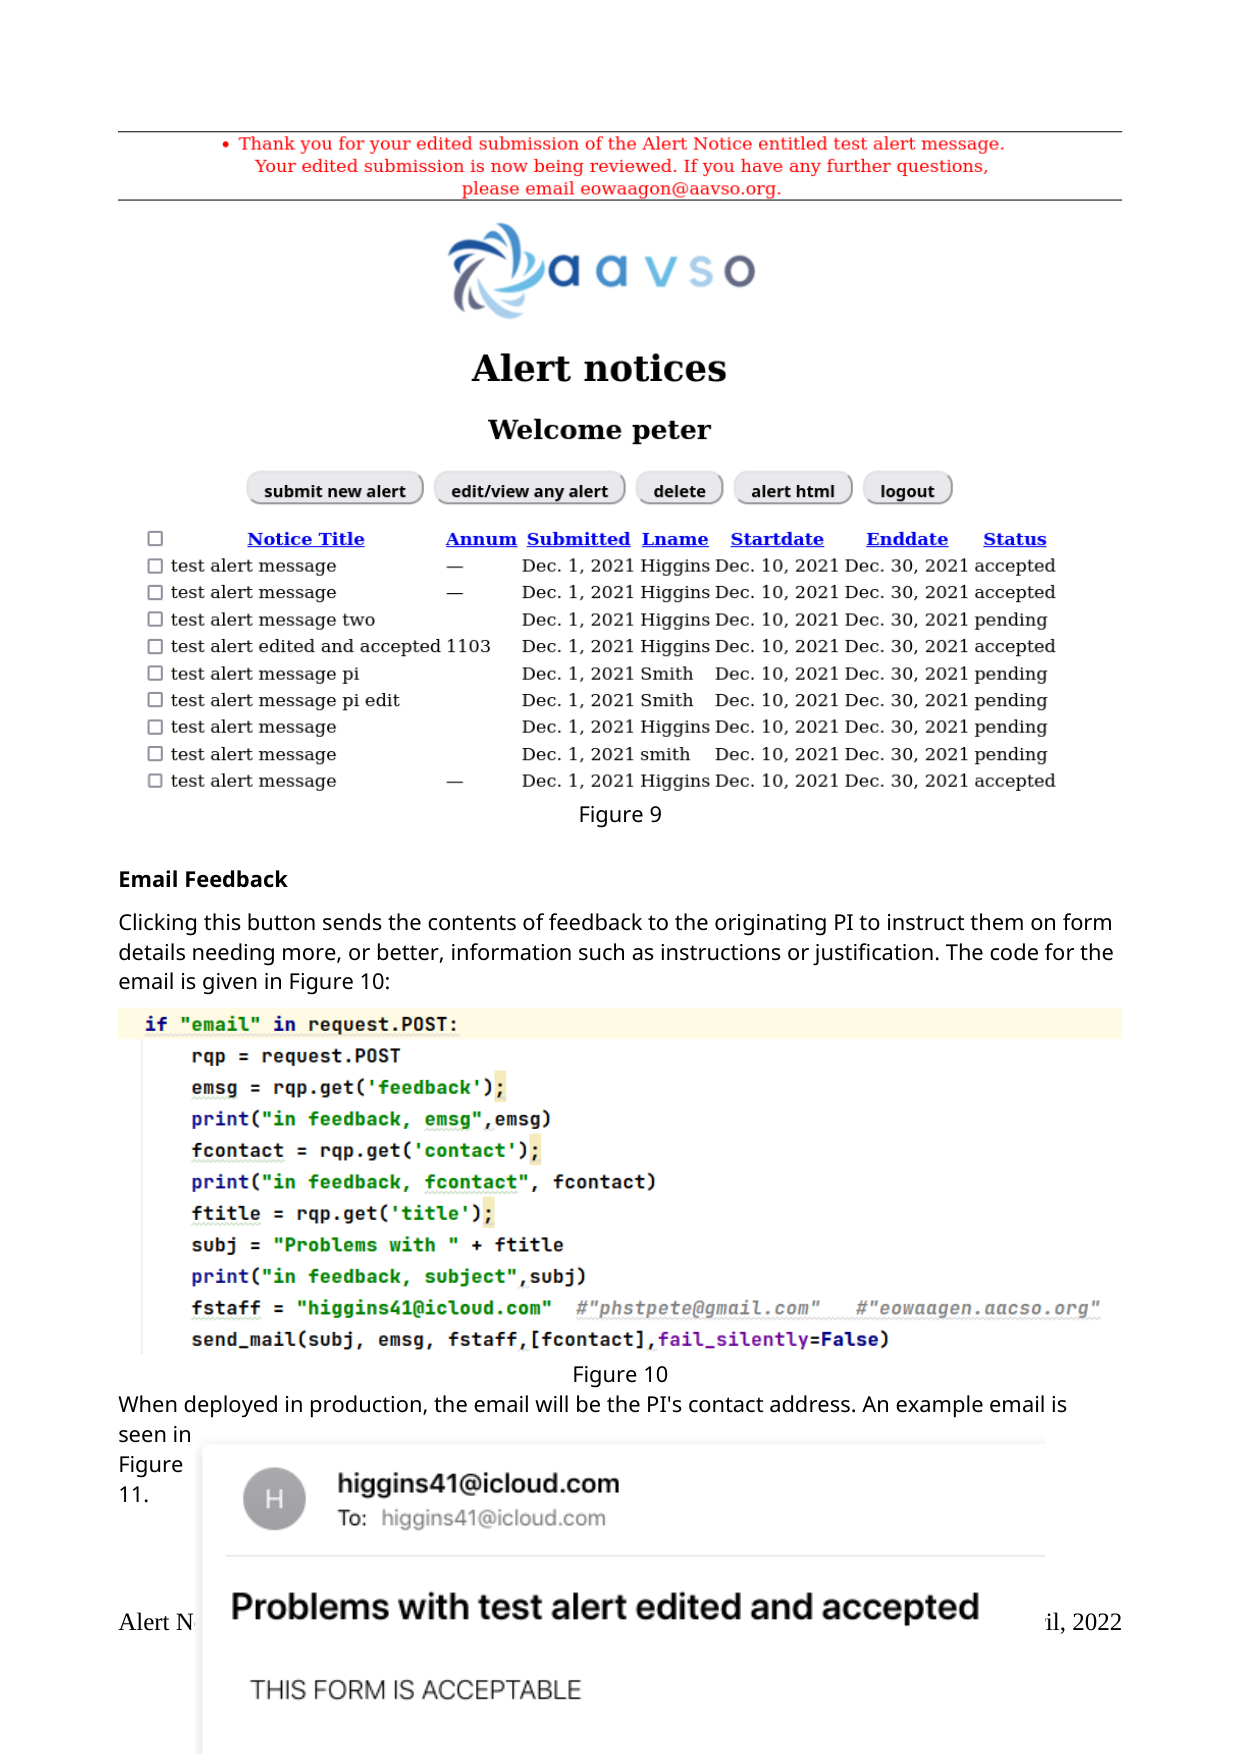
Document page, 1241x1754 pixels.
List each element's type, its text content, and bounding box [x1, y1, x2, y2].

text Clicking this button sends the contents of feedback to the originating PI to instruct them on form details needing more, or better, information such as instructions or justification. The code for the email is given in Figure 10: [118, 907, 1122, 996]
text Figure 10 [118, 1360, 1122, 1389]
text Figure 9 [118, 800, 1122, 829]
picture [118, 118, 1123, 800]
picture [195, 1424, 1045, 1754]
picture [118, 996, 1123, 1360]
text When deployed in production, the email will be the PI's contact address. An example email is seen in Figure 11. [118, 1389, 1122, 1508]
subtitle Email Feedback [118, 864, 1122, 894]
